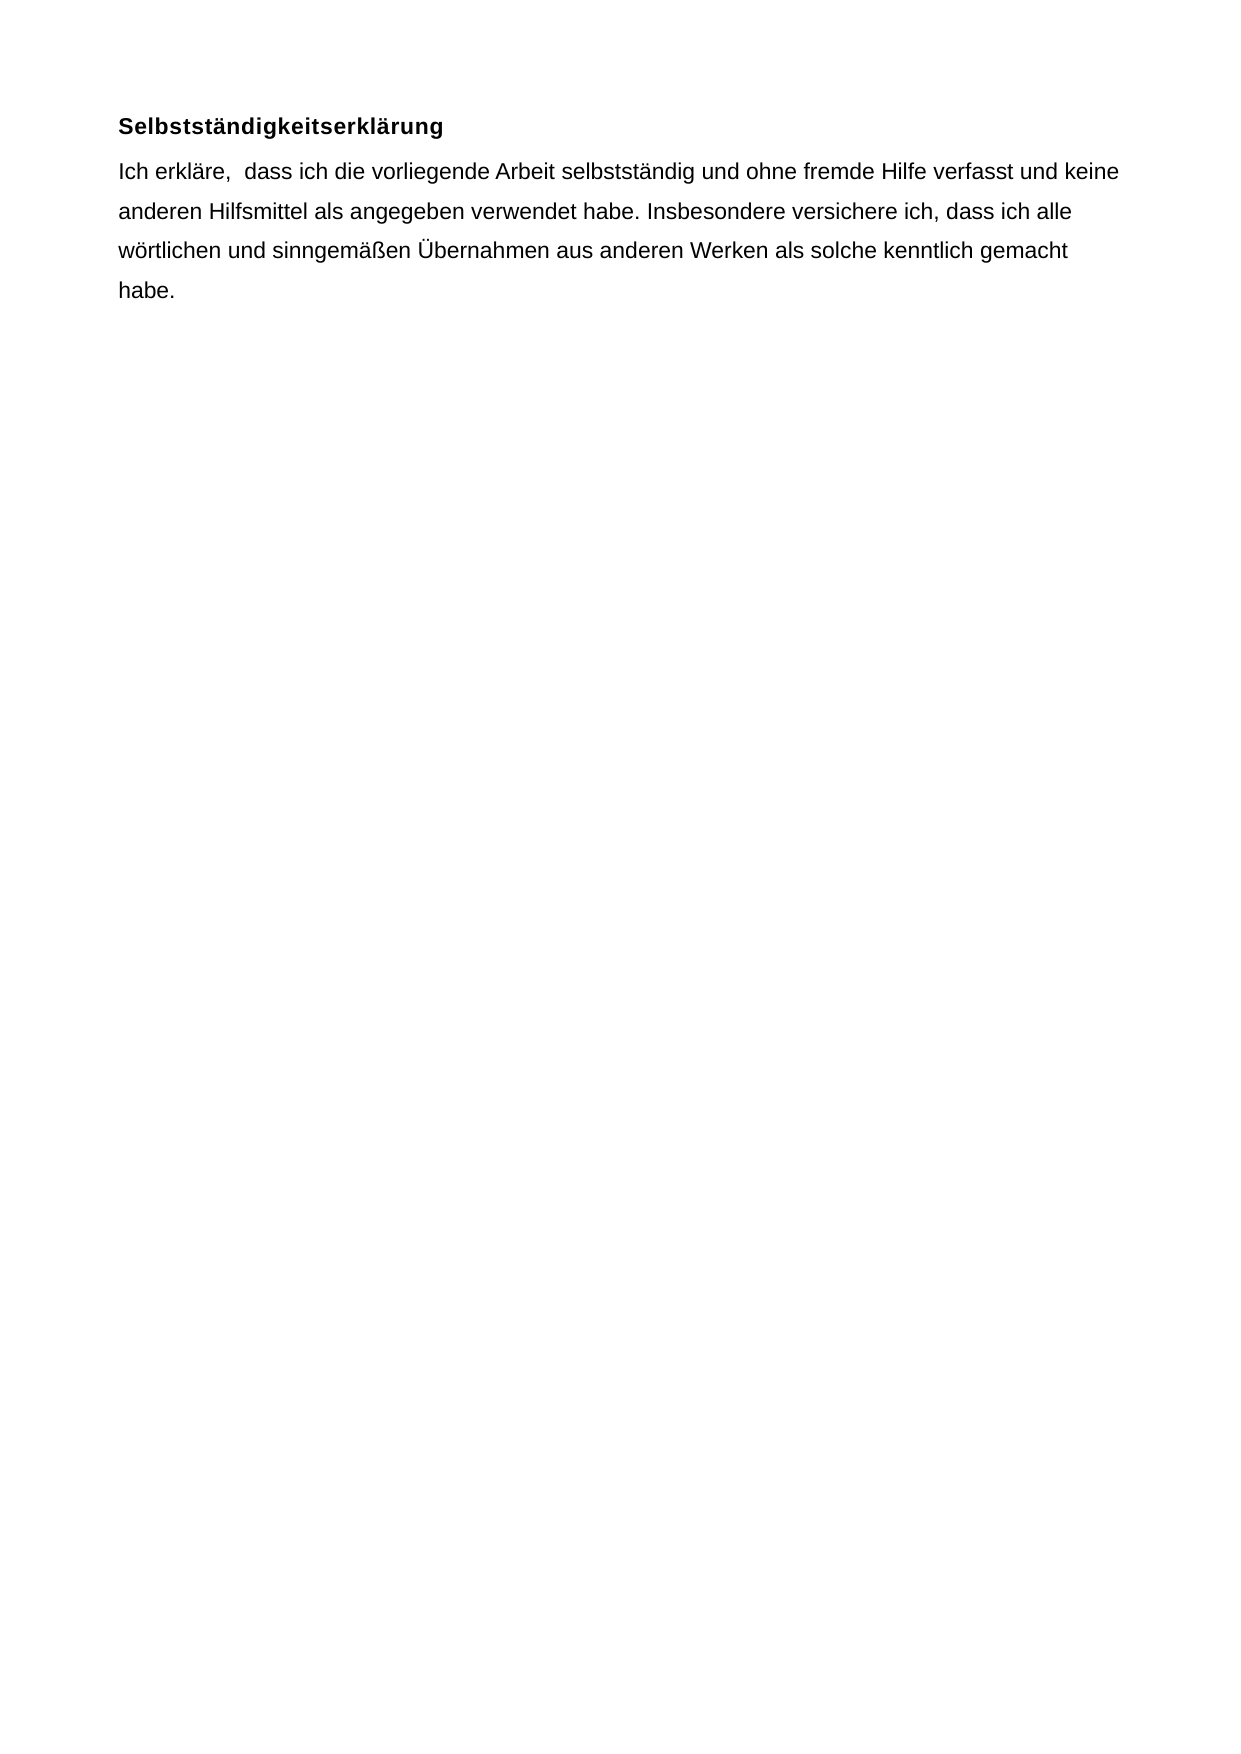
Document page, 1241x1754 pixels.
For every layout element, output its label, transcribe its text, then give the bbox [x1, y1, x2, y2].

text Selbstständigkeitserklärung [118, 118, 1122, 138]
text Ich erkläre, dass ich die vorliegende Arbeit selbstständig und ohne fremde Hilfe verfasst und keine anderen Hilfsmittel als angegeben verwendet habe. Insbesondere versichere ich, dass ich alle wörtlichen und sinngemäßen Übernahmen aus anderen Werken als solche kenntlich gemacht habe. [118, 158, 1122, 303]
